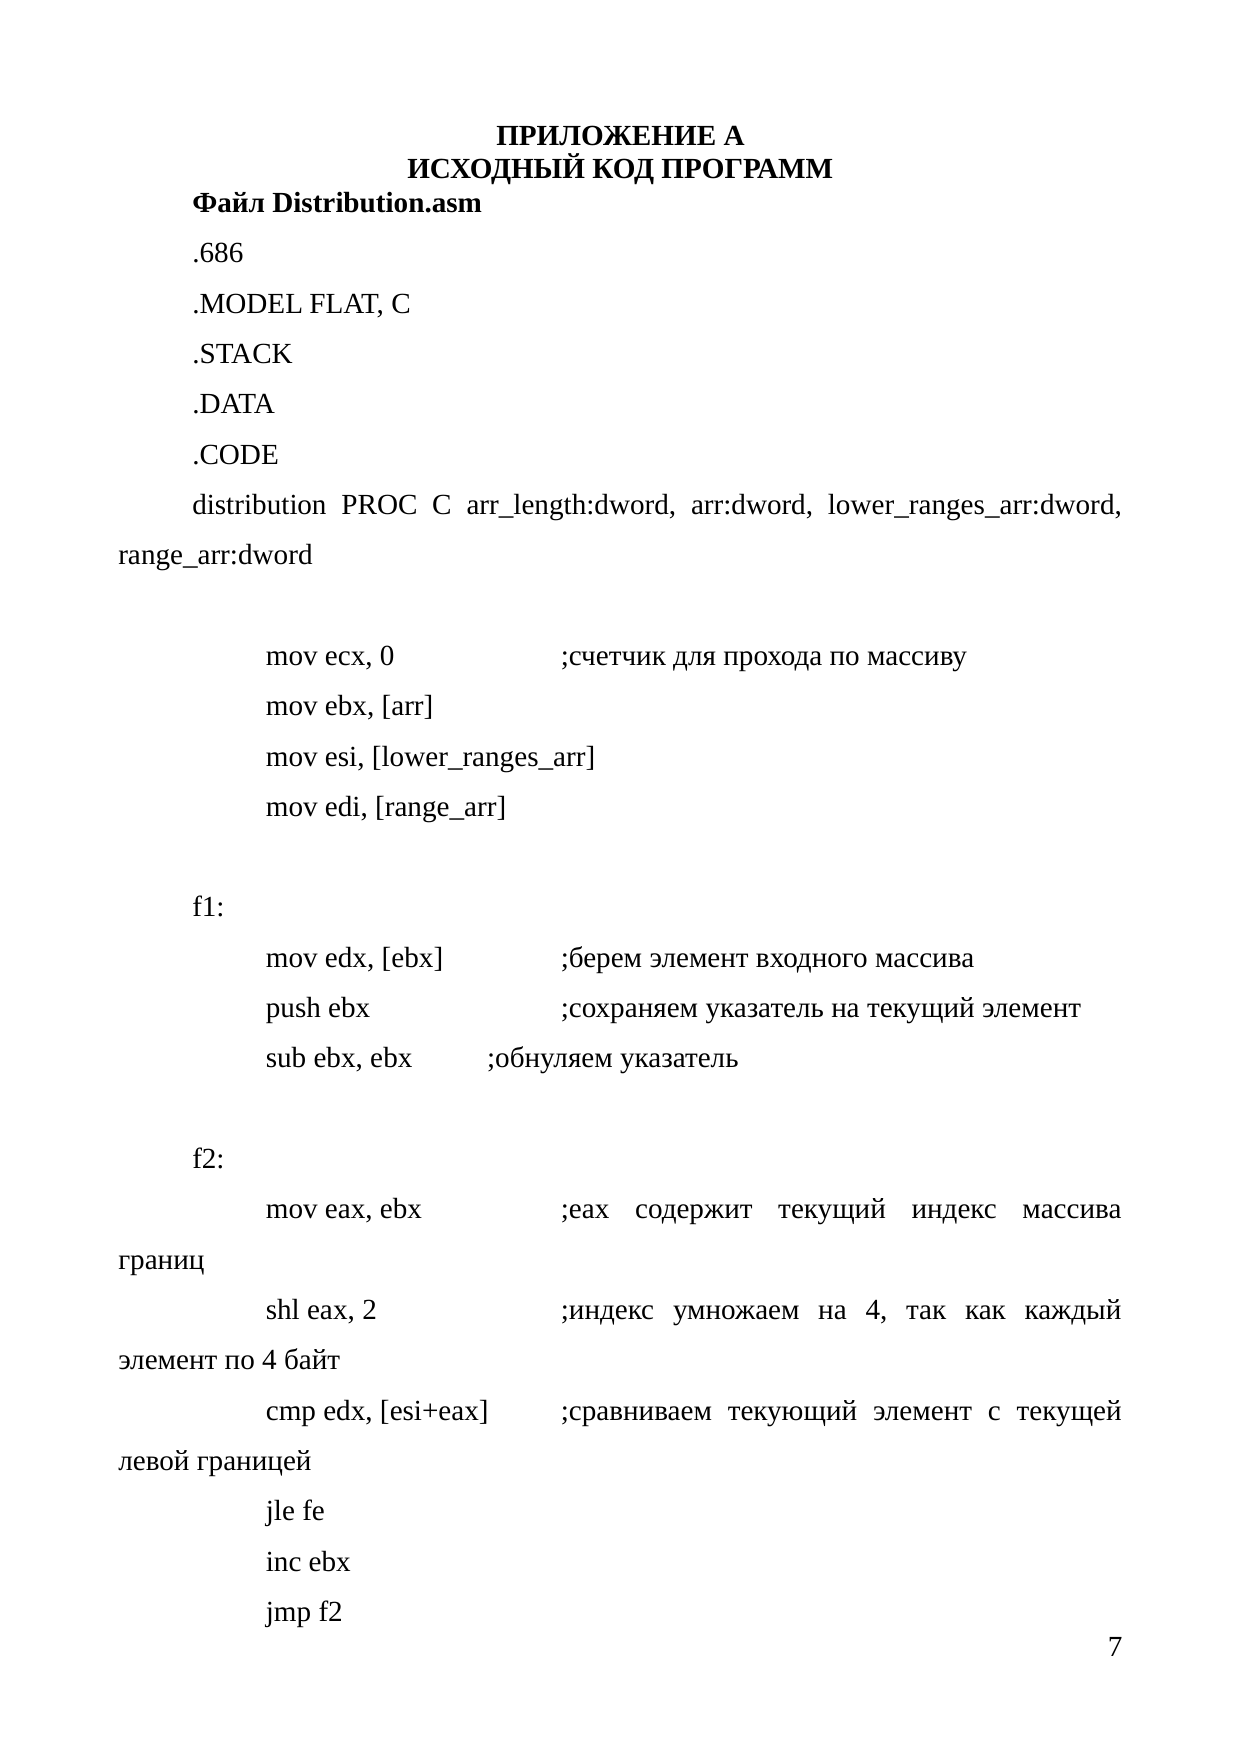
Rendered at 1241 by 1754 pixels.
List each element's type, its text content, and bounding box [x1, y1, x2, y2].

subtitle Приложение A Исходный код программ [118, 118, 1122, 185]
text push ebx ;сохраняем указатель на текущий элемент [118, 990, 1122, 1024]
text mov ecx, 0 ;счетчик для прохода по массиву [118, 638, 1122, 672]
text mov esi, [lower_ranges_arr] [118, 739, 1122, 772]
text jmp f2 [118, 1594, 1122, 1627]
text .DATA [118, 386, 1122, 420]
text Файл Distribution.asm [118, 185, 1122, 219]
text .CODE [118, 437, 1122, 470]
text mov eax, ebx ;eax содержит текущий индекс массива границ [118, 1191, 1122, 1275]
text f1: [118, 889, 1122, 923]
text mov edi, [range_arr] [118, 789, 1122, 822]
text .686 [118, 236, 1122, 269]
text sub ebx, ebx ;обнуляем указатель [118, 1041, 1122, 1074]
text inc ebx [118, 1544, 1122, 1577]
text .MODEL FLAT, C [118, 286, 1122, 319]
text mov ebx, [arr] [118, 688, 1122, 722]
text cmp edx, [esi+eax] ;сравниваем текующий элемент с текущей левой границей [118, 1393, 1122, 1477]
text mov edx, [ebx] ;берем элемент входного массива [118, 940, 1122, 973]
text .STACK [118, 336, 1122, 370]
text shl eax, 2 ;индекс умножаем на 4, так как каждый элемент по 4 байт [118, 1292, 1122, 1376]
text jle fe [118, 1493, 1122, 1527]
text f2: [118, 1141, 1122, 1175]
text distribution PROC C arr_length:dword, arr:dword, lower_ranges_arr:dword, range_arr:dword [118, 487, 1122, 571]
